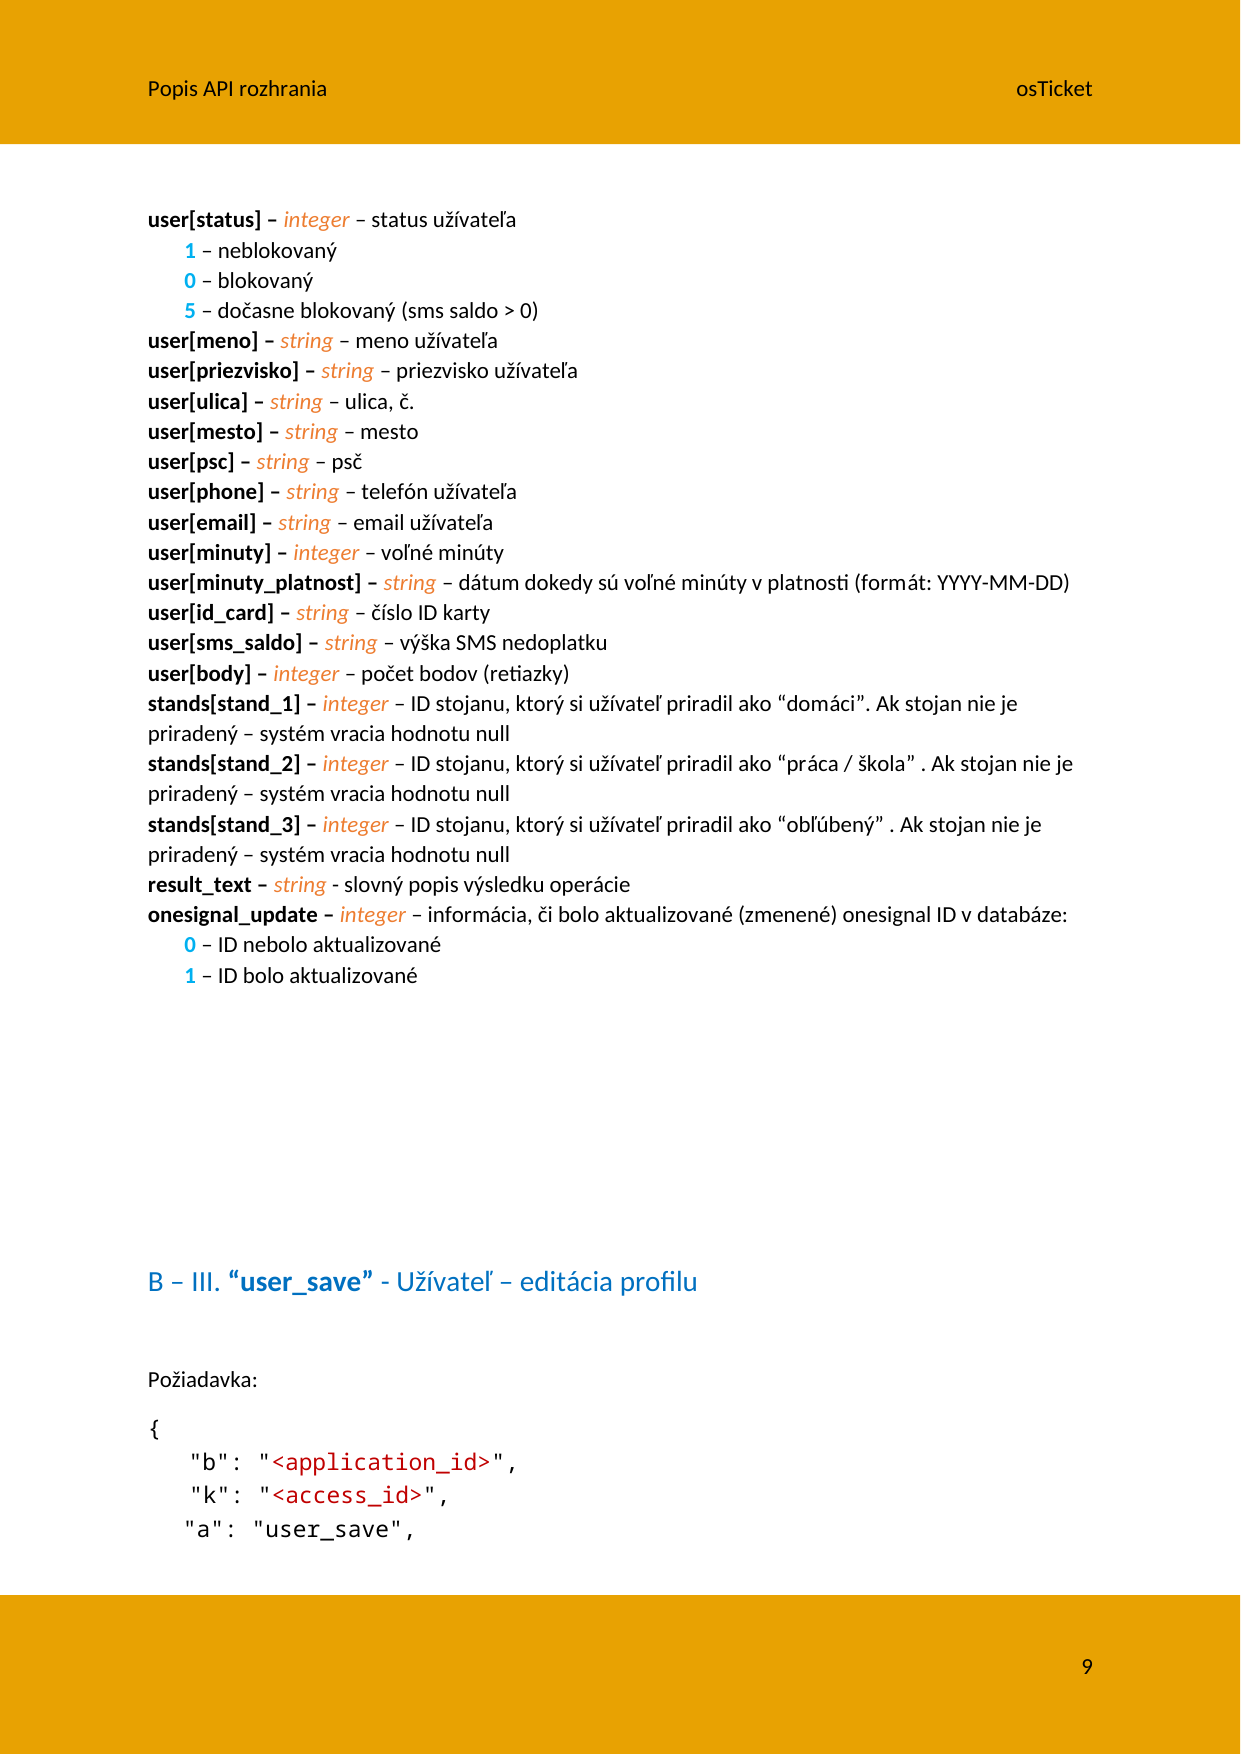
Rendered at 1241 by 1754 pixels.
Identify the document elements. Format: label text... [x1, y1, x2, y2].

text user[minuty_platnost] – string – dátum dokedy sú voľné minúty v platnosti (formát: YYYY-MM-DD) [148, 568, 1093, 596]
text stands[stand_2] – integer – ID stojanu, ktorý si užívateľ priradil ako “práca / škola” . Ak stojan nie je priradený – systém vracia hodnotu null [148, 749, 1093, 807]
text { [147, 1412, 1093, 1443]
text user[priezvisko] – string – priezvisko užívateľa [148, 357, 1093, 384]
text "a": "user_save", [183, 1513, 1093, 1544]
text "b": "<application_id>", [147, 1445, 1093, 1477]
text user[body] – integer – počet bodov (retiazky) [148, 659, 1093, 687]
text user[ulica] – string – ulica, č. [148, 387, 1093, 415]
text user[meno] – string – meno užívateľa [148, 326, 1093, 354]
text Požiadavka: [148, 1365, 1093, 1393]
text user[id_card] – string – číslo ID karty [148, 598, 1093, 626]
text "k": "<access_id>", [148, 1479, 1093, 1510]
text onesignal_update – integer – informácia, či bolo aktualizované (zmenené) onesignal ID v databáze: [148, 900, 1093, 928]
text user[psc] – string – psč [148, 447, 1093, 475]
text 5 – dočasne blokovaný (sms saldo > 0) [184, 296, 1093, 324]
text stands[stand_1] – integer – ID stojanu, ktorý si užívateľ priradil ako “domáci”. Ak stojan nie je priradený – systém vracia hodnotu null [148, 689, 1093, 747]
text user[phone] – string – telefón užívateľa [148, 477, 1093, 505]
text result_text – string - slovný popis výsledku operácie [148, 870, 1093, 898]
text user[sms_saldo] – string – výška SMS nedoplatku [148, 628, 1093, 656]
text 0 – blokovaný [184, 266, 1093, 294]
text user[email] – string – email užívateľa [148, 508, 1093, 536]
text 1 – neblokovaný [184, 236, 1093, 264]
text user[mesto] – string – mesto [148, 417, 1093, 445]
text 0 – ID nebolo aktualizované [184, 931, 1093, 958]
text user[status] – integer – status užívateľa [148, 206, 1093, 233]
text 1 – ID bolo aktualizované [184, 961, 1093, 989]
text B – III. “user_save” - Užívateľ – editácia profilu [148, 1263, 1093, 1298]
text user[minuty] – integer – voľné minúty [148, 538, 1093, 566]
text stands[stand_3] – integer – ID stojanu, ktorý si užívateľ priradil ako “obľúbený” . Ak stojan nie je priradený – systém vracia hodnotu null [148, 810, 1093, 868]
